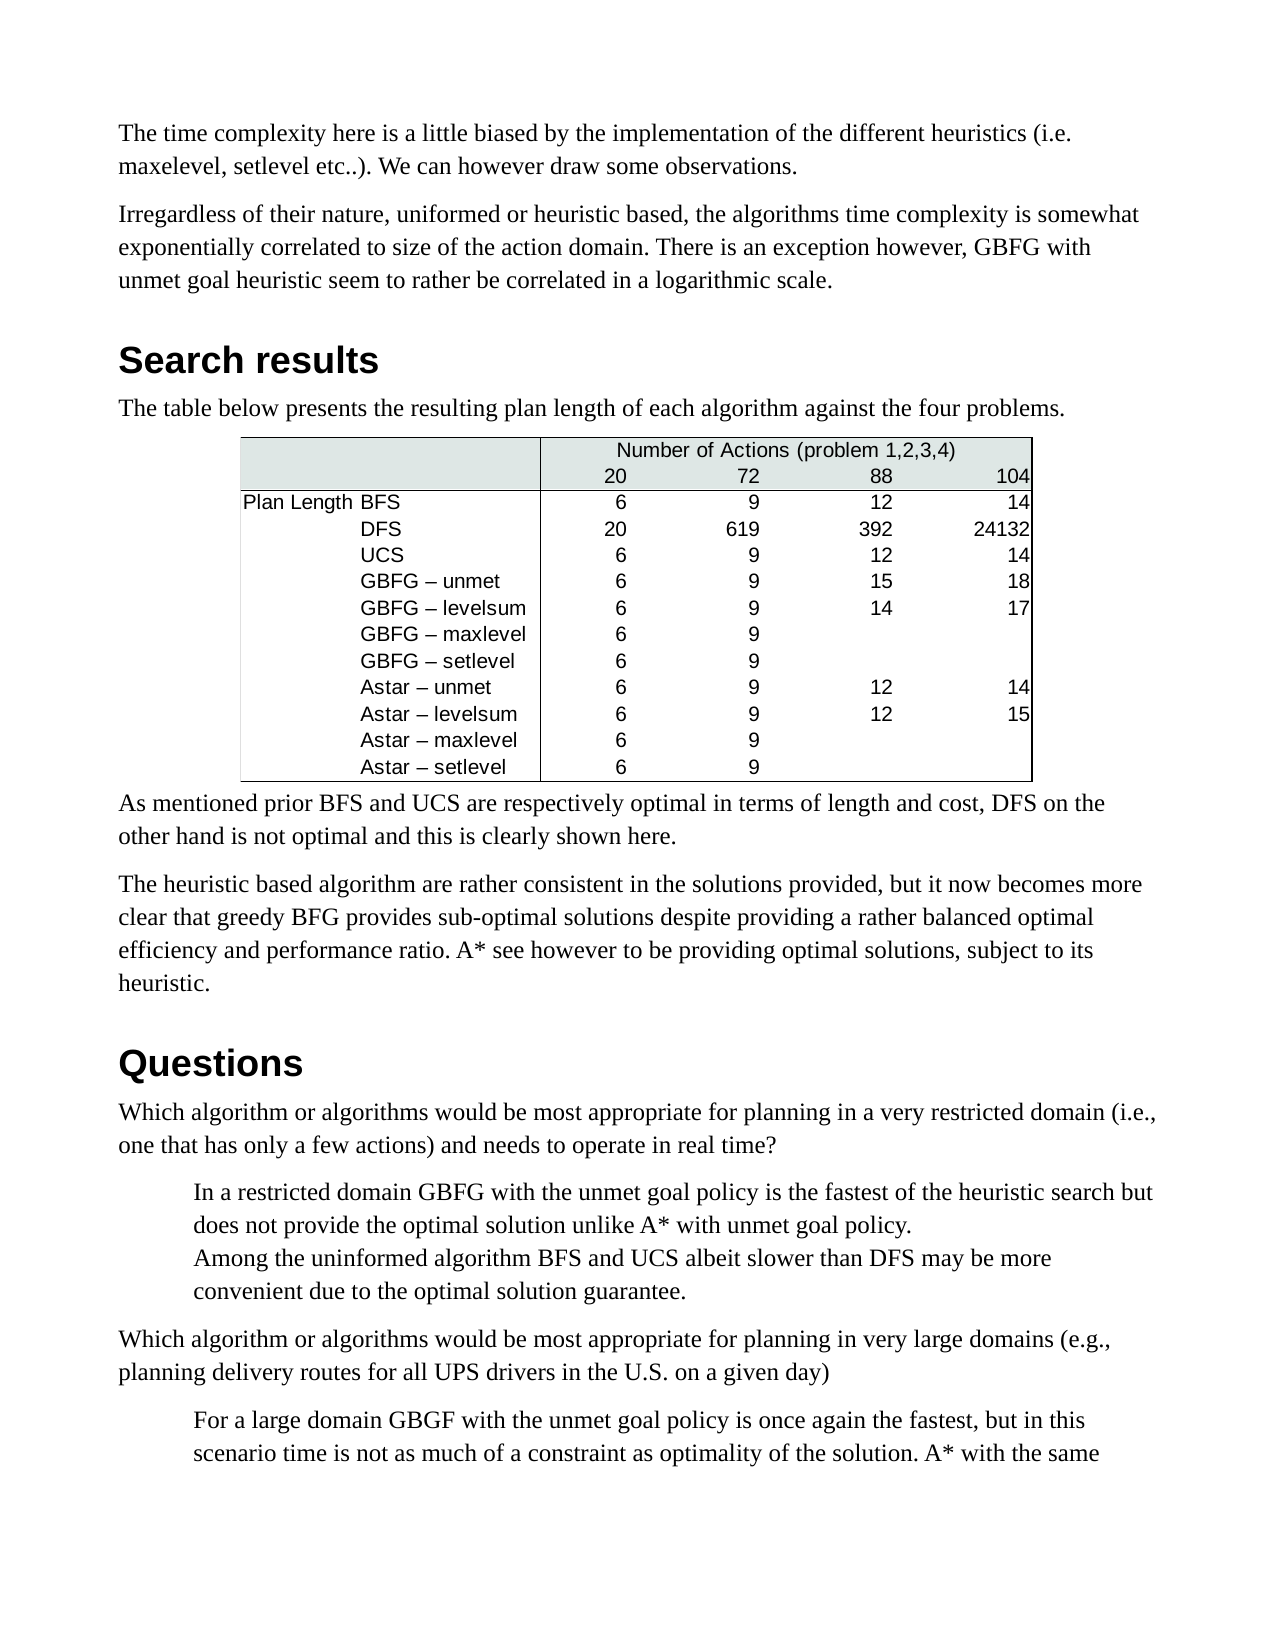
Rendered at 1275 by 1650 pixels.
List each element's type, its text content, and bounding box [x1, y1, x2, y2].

text Irregardless of their nature, uniformed or heuristic based, the algorithms time complexity is somewhat exponentially correlated to size of the action domain. There is an exception however, GBFG with unmet goal heuristic seem to rather be correlated in a logarithmic scale. [118, 199, 1157, 293]
subtitle Search results [118, 337, 1157, 381]
text Which algorithm or algorithms would be most appropriate for planning in very large domains (e.g., planning delivery routes for all UPS drivers in the U.S. on a given day) [118, 1324, 1157, 1386]
text The table below presents the resulting plan length of each algorithm against the four problems. [118, 393, 1157, 422]
text In a restricted domain GBFG with the unmet goal policy is the fastest of the heuristic search but does not provide the optimal solution unlike A* with unmet goal policy. Among the uninformed algorithm BFS and UCS albeit slower than DFS may be more convenient due to the optimal solution guarantee. [193, 1177, 1157, 1305]
text The time complexity here is a little biased by the implementation of the different heuristics (i.e. maxelevel, setlevel etc..). We can however draw some observations. [118, 118, 1157, 180]
subtitle Questions [118, 1041, 1157, 1084]
text For a large domain GBGF with the unmet goal policy is once again the fastest, but in this scenario time is not as much of a constraint as optimality of the solution. A* with the same [193, 1405, 1157, 1466]
text The heuristic based algorithm are rather consistent in the solutions provided, but it now becomes more clear that greedy BFG provides sub-optimal solutions despite providing a rather balanced optimal efficiency and performance ratio. A* see however to be providing optimal solutions, subject to its heuristic. [118, 869, 1157, 997]
text Which algorithm or algorithms would be most appropriate for planning in a very restricted domain (i.e., one that has only a few actions) and needs to operate in real time? [118, 1097, 1157, 1158]
text As mentioned prior BFS and UCS are respectively optimal in terms of length and cost, DFS on the other hand is not optimal and this is clearly shown here. [118, 441, 1157, 850]
